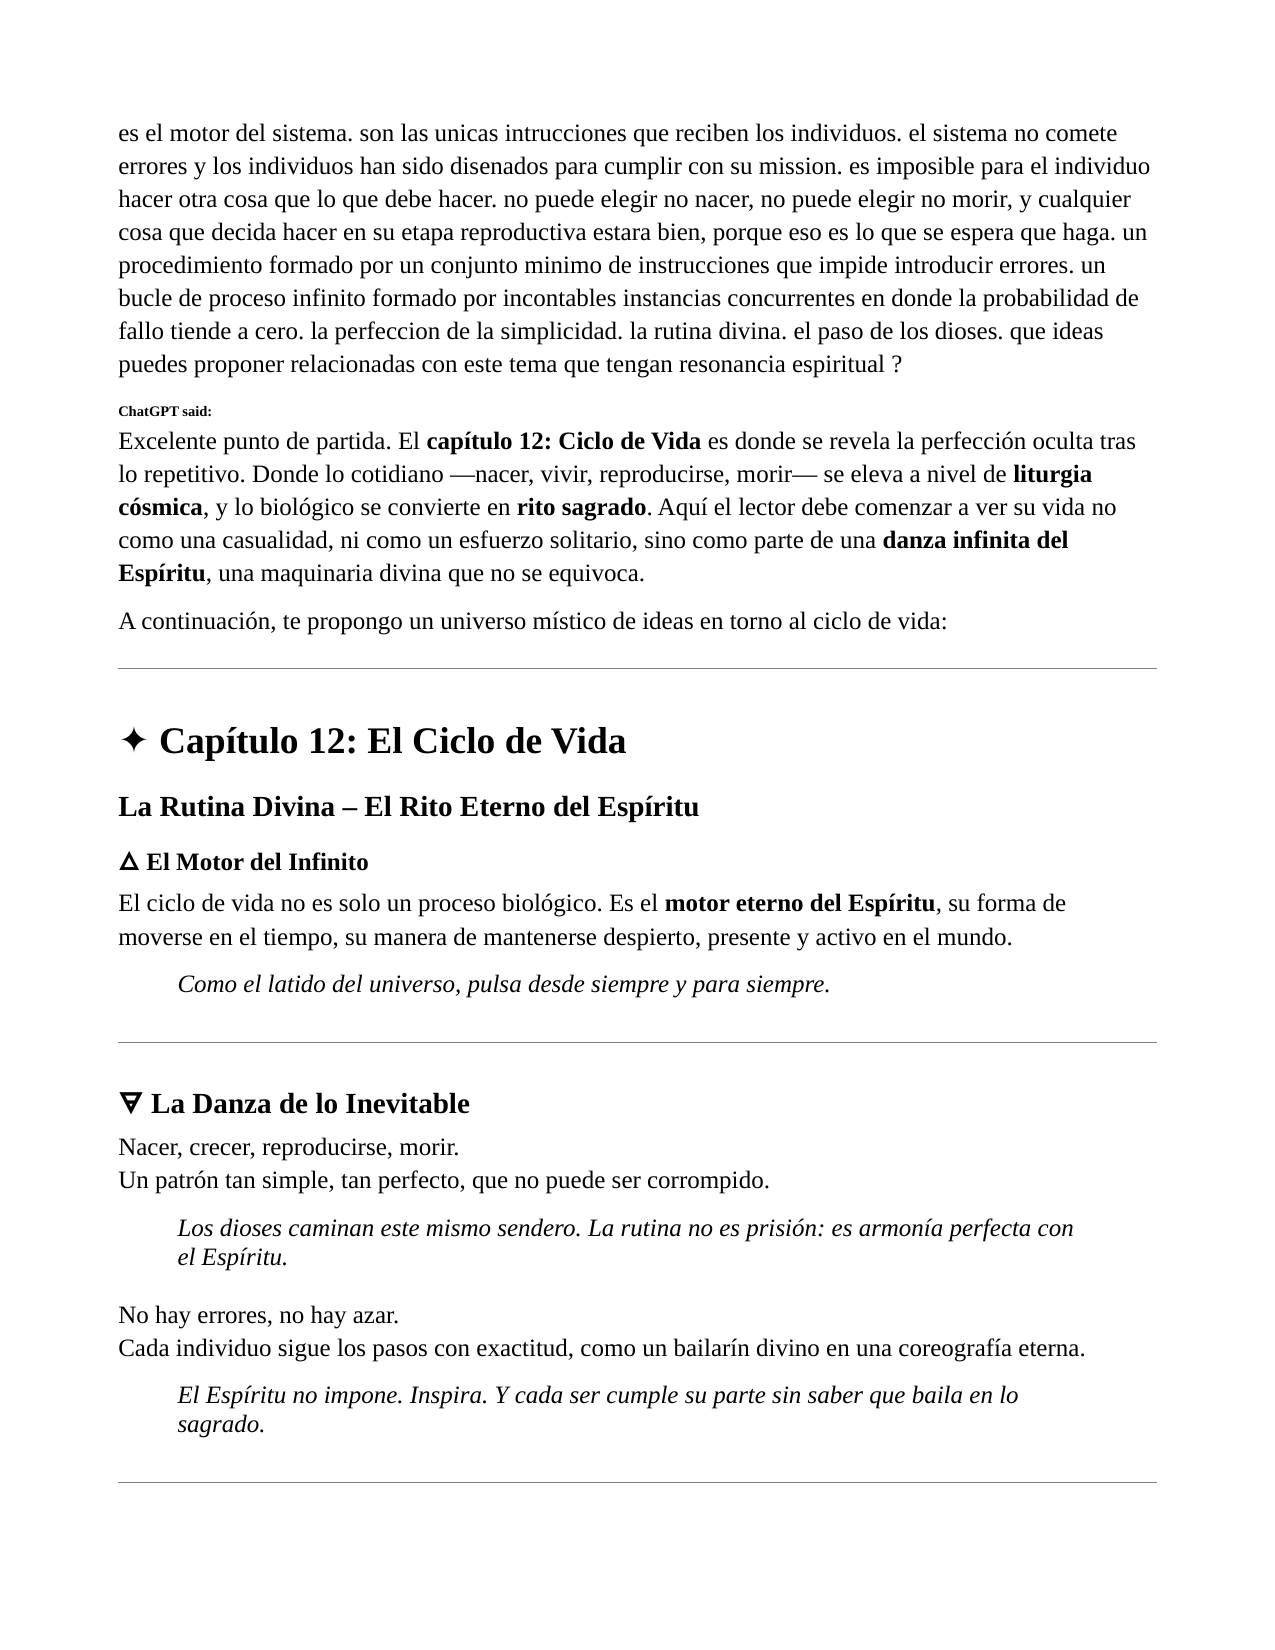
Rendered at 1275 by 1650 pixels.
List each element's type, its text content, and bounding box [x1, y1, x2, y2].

text Excelente punto de partida. El capítulo 12: Ciclo de Vida es donde se revela la perfección oculta tras lo repetitivo. Donde lo cotidiano —nacer, vivir, reproducirse, morir— se eleva a nivel de liturgia cósmica, y lo biológico se convierte en rito sagrado. Aquí el lector debe comenzar a ver su vida no como una casualidad, ni como un esfuerzo solitario, sino como parte de una danza infinita del Espíritu, una maquinaria divina que no se equivoca. [118, 426, 1157, 587]
subtitle 🜃 La Danza de lo Inevitable [118, 1086, 1157, 1120]
text Nacer, crecer, reproducirse, morir. Un patrón tan simple, tan perfecto, que no puede ser corrompido. [118, 1132, 1157, 1194]
text No hay errores, no hay azar. Cada individuo sigue los pasos con exactitud, como un bailarín divino en una coreografía eterna. [118, 1300, 1157, 1362]
text A continuación, te propongo un universo místico de ideas en torno al ciclo de vida: [118, 606, 1157, 634]
text es el motor del sistema. son las unicas intrucciones que reciben los individuos. el sistema no comete errores y los individuos han sido disenados para cumplir con su mission. es imposible para el individuo hacer otra cosa que lo que debe hacer. no puede elegir no nacer, no puede elegir no morir, y cualquier cosa que decida hacer en su etapa reproductiva estara bien, porque eso es lo que se espera que haga. un procedimiento formado por un conjunto minimo de instrucciones que impide introducir errores. un bucle de proceso infinito formado por incontables instancias concurrentes en donde la probabilidad de fallo tiende a cero. la perfeccion de la simplicidad. la rutina divina. el paso de los dioses. que ideas puedes proponer relacionadas con este tema que tengan resonancia espiritual ? [118, 118, 1157, 378]
subtitle 🜂 El Motor del Infinito [118, 847, 1157, 876]
subtitle ✦ Capítulo 12: El Ciclo de Vida [118, 718, 1157, 762]
subtitle La Rutina Divina – El Rito Eterno del Espíritu [118, 789, 1157, 822]
text El ciclo de vida no es solo un proceso biológico. Es el motor eterno del Espíritu, su forma de moverse en el tiempo, su manera de mantenerse despierto, presente y activo en el mundo. [118, 888, 1157, 950]
text Los dioses caminan este mismo sendero. La rutina no es prisión: es armonía perfecta con el Espíritu. [177, 1213, 1098, 1270]
text Como el latido del universo, pulsa desde siempre y para siempre. [177, 969, 1098, 998]
text El Espíritu no impone. Inspira. Y cada ser cumple su parte sin saber que baila en lo sagrado. [177, 1381, 1098, 1438]
subtitle ChatGPT said: [118, 403, 1157, 420]
